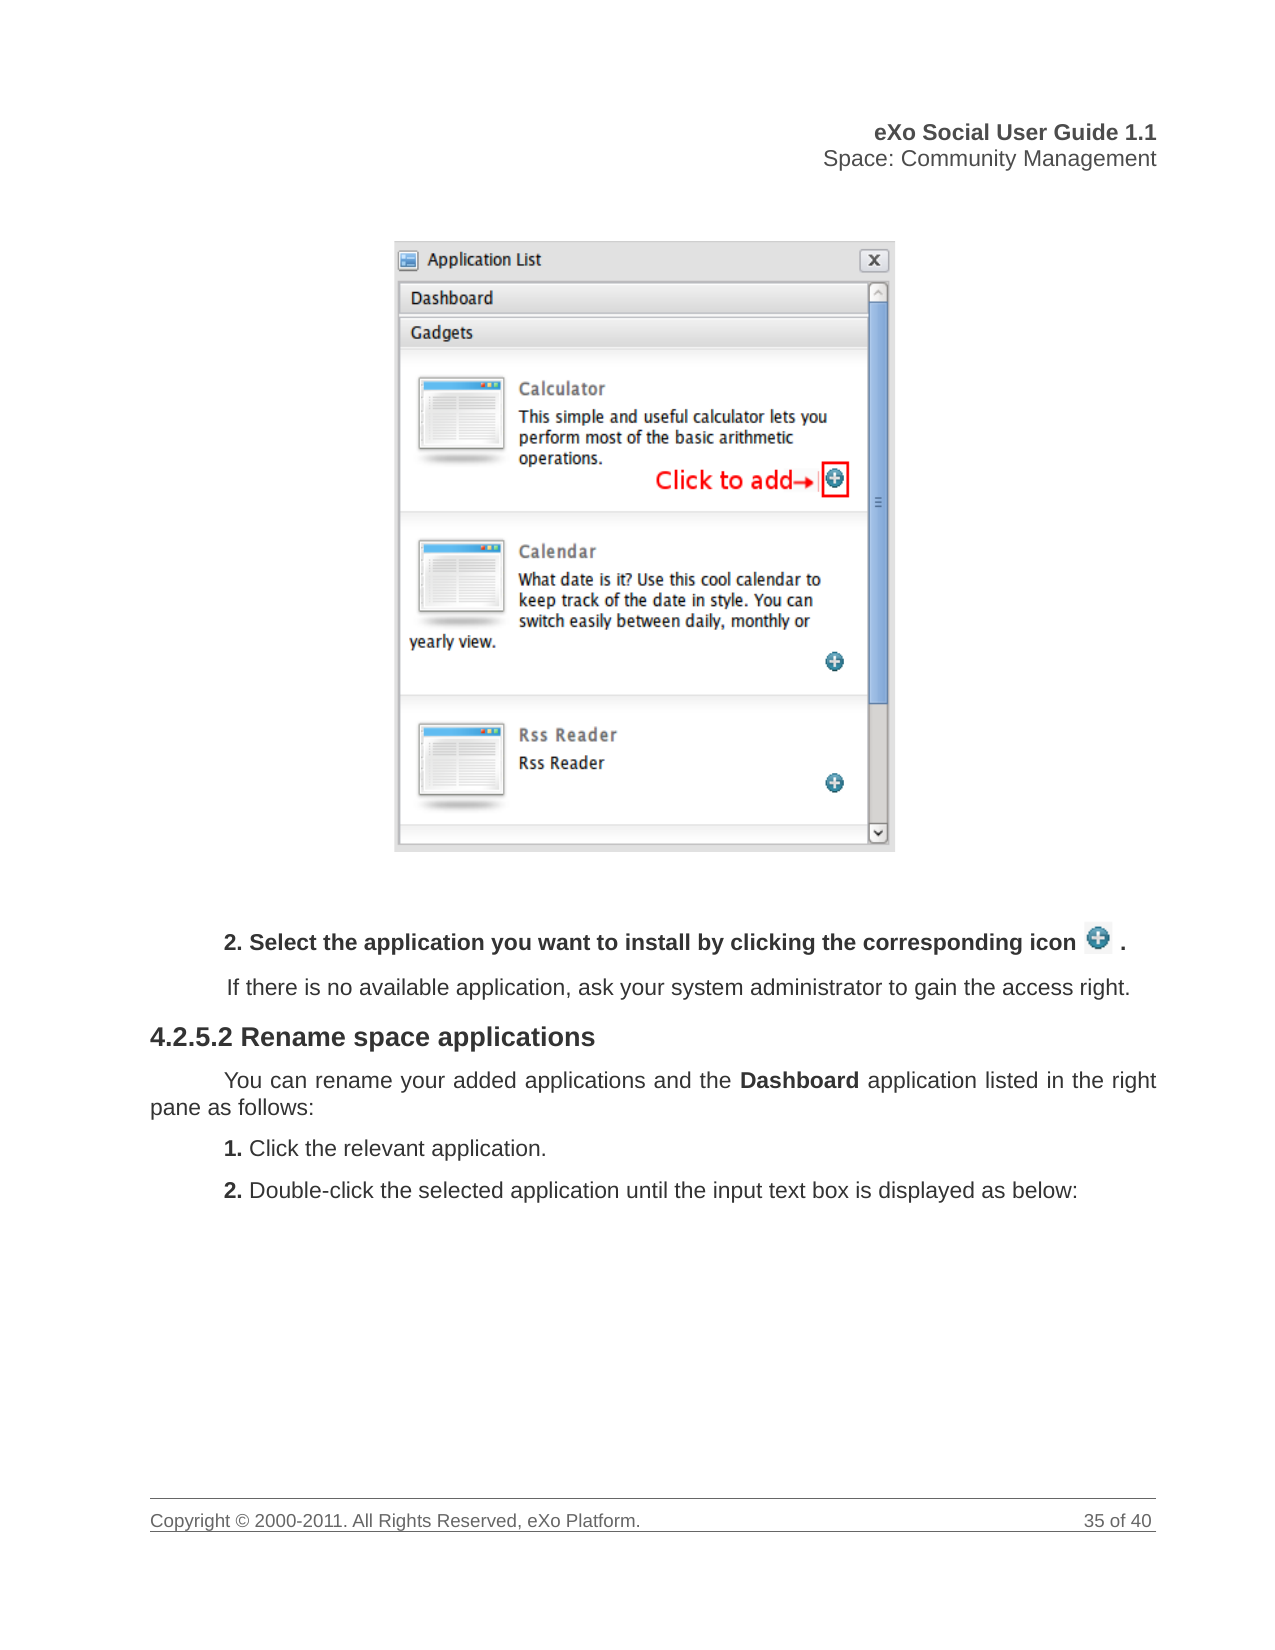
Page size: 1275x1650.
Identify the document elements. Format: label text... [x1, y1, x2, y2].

text 2. Double-click the selected application until the input text box is displayed as below: [150, 1177, 1156, 1203]
text 1. Click the relevant application. [150, 1135, 1156, 1162]
list If there is no available application, ask your system administrator to gain the access right. [189, 974, 1156, 1001]
subtitle Rename space applications [150, 1021, 1156, 1052]
picture [394, 241, 896, 852]
picture [1084, 919, 1113, 954]
text You can rename your added applications and the Dashboard application listed in the right pane as follows: [150, 1067, 1156, 1120]
